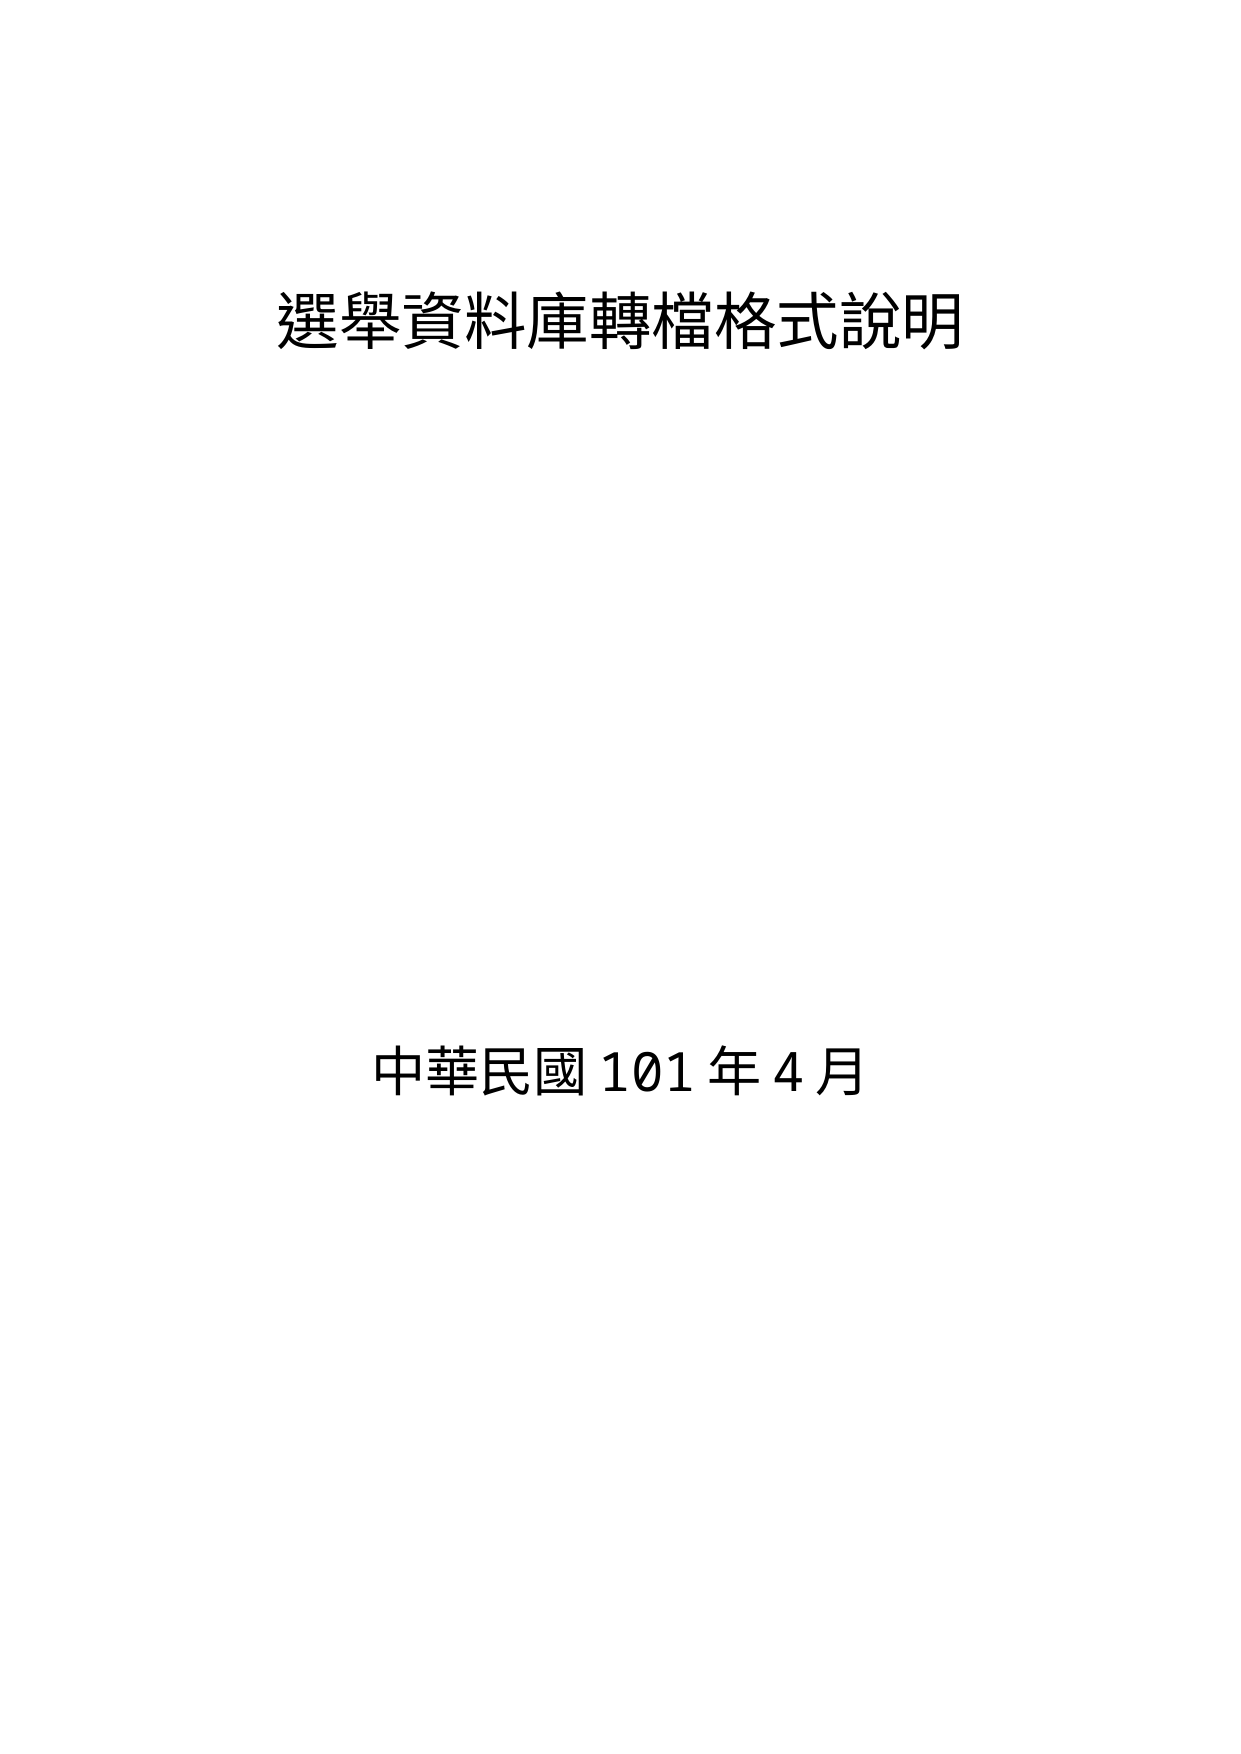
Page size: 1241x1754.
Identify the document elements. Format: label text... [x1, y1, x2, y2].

text 中華民國101年4月 [118, 994, 1122, 1119]
text 選舉資料庫轉檔格式說明 [118, 244, 1122, 369]
